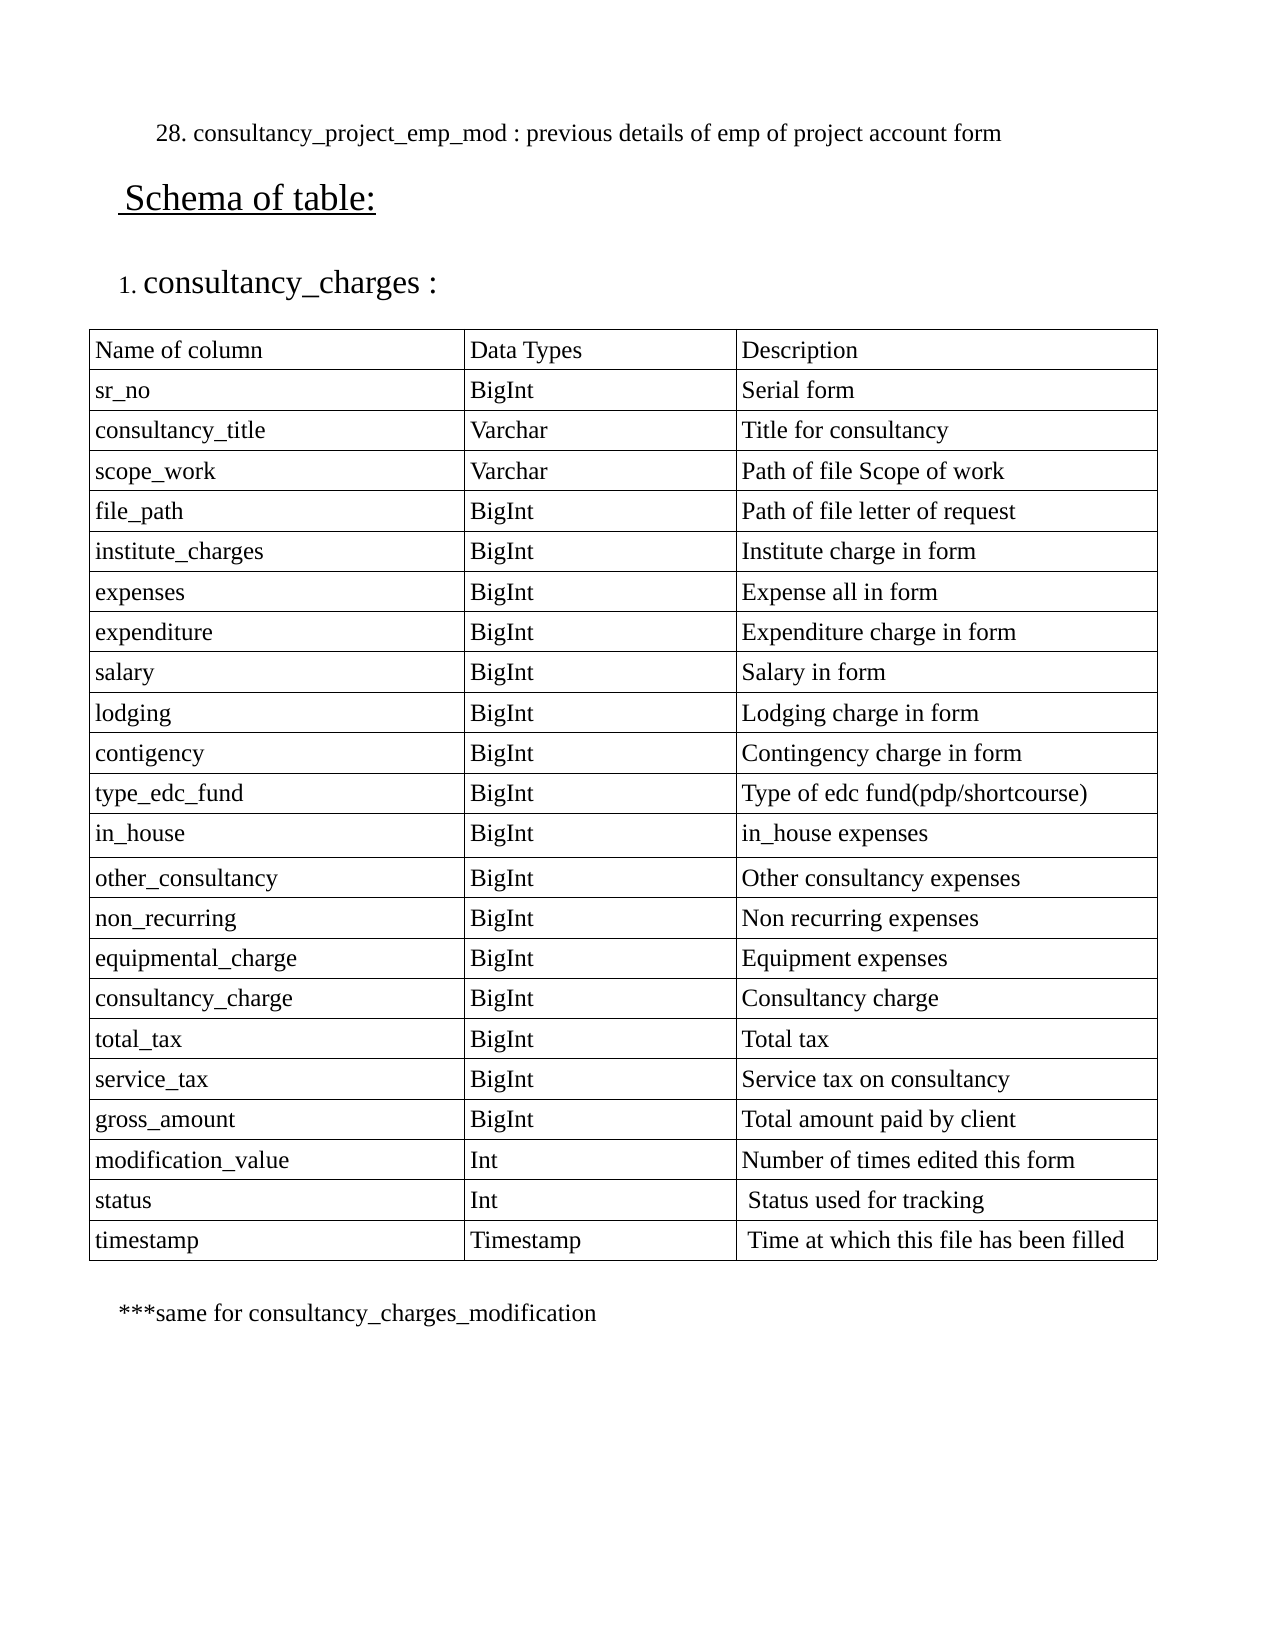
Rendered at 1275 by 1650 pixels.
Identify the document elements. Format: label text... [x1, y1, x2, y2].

table_cell institute_charges [90, 532, 464, 571]
table_cell service_tax [90, 1059, 464, 1099]
table_cell scope_work [90, 451, 464, 490]
table_cell Salary in form [737, 652, 1157, 692]
table_cell status [90, 1180, 464, 1219]
table_cell consultancy_charge [90, 979, 464, 1018]
table_cell BigInt [465, 1100, 736, 1139]
table_cell Service tax on consultancy [737, 1059, 1157, 1099]
table_cell Expense all in form [737, 572, 1157, 611]
table_cell BigInt [465, 858, 736, 897]
table_cell timestamp [90, 1221, 464, 1260]
table_cell Time at which this file has been filled [737, 1221, 1157, 1260]
table_cell Timestamp [465, 1221, 736, 1260]
table_cell Path of file Scope of work [737, 451, 1157, 490]
table_cell in_house [90, 814, 464, 857]
table_cell Non recurring expenses [737, 898, 1157, 937]
table_cell gross_amount [90, 1100, 464, 1139]
table_cell salary [90, 652, 464, 692]
table_cell modification_value [90, 1140, 464, 1179]
table_cell total_tax [90, 1019, 464, 1058]
text 1. consultancy_charges : [118, 262, 1157, 300]
table_cell BigInt [465, 1059, 736, 1099]
table_cell Expenditure charge in form [737, 612, 1157, 651]
table_cell BigInt [465, 370, 736, 409]
table_cell Contingency charge in form [737, 733, 1157, 772]
table_cell contigency [90, 733, 464, 772]
text ***same for consultancy_charges_modification [118, 1298, 1157, 1327]
table_cell Varchar [465, 451, 736, 490]
text Schema of table: [118, 176, 1157, 219]
table_cell Other consultancy expenses [737, 858, 1157, 897]
table_cell lodging [90, 693, 464, 732]
table_cell Lodging charge in form [737, 693, 1157, 732]
table_cell type_edc_fund [90, 774, 464, 813]
table_cell Total amount paid by client [737, 1100, 1157, 1139]
table_header Data Types [465, 330, 736, 369]
table_cell BigInt [465, 814, 736, 857]
table_cell Type of edc fund(pdp/shortcourse) [737, 774, 1157, 813]
table_cell Institute charge in form [737, 532, 1157, 571]
table_cell Int [465, 1140, 736, 1179]
table_header Name of column [90, 330, 464, 369]
table_cell consultancy_title [90, 411, 464, 450]
table_cell BigInt [465, 733, 736, 772]
table_cell Number of times edited this form [737, 1140, 1157, 1179]
table_cell BigInt [465, 612, 736, 651]
table_header Description [737, 330, 1157, 369]
table_cell Path of file letter of request [737, 491, 1157, 531]
table_cell file_path [90, 491, 464, 531]
table_cell Consultancy charge [737, 979, 1157, 1018]
table_cell other_consultancy [90, 858, 464, 897]
table_cell Int [465, 1180, 736, 1219]
table_cell expenditure [90, 612, 464, 651]
table_cell BigInt [465, 652, 736, 692]
table_cell Status used for tracking [737, 1180, 1157, 1219]
table_cell Equipment expenses [737, 939, 1157, 978]
table_cell BigInt [465, 898, 736, 937]
table_cell equipmental_charge [90, 939, 464, 978]
table_cell sr_no [90, 370, 464, 409]
table_cell BigInt [465, 532, 736, 571]
table_cell Serial form [737, 370, 1157, 409]
table_cell BigInt [465, 693, 736, 732]
table_cell Title for consultancy [737, 411, 1157, 450]
table_cell Total tax [737, 1019, 1157, 1058]
list consultancy_project_emp_mod : previous details of emp of project account form [156, 118, 1157, 147]
table_cell BigInt [465, 491, 736, 531]
table_cell expenses [90, 572, 464, 611]
table_cell BigInt [465, 1019, 736, 1058]
table_cell non_recurring [90, 898, 464, 937]
table_cell BigInt [465, 939, 736, 978]
table_cell BigInt [465, 979, 736, 1018]
table_cell BigInt [465, 572, 736, 611]
table_cell Varchar [465, 411, 736, 450]
table_cell in_house expenses [737, 814, 1157, 857]
table_cell BigInt [465, 774, 736, 813]
